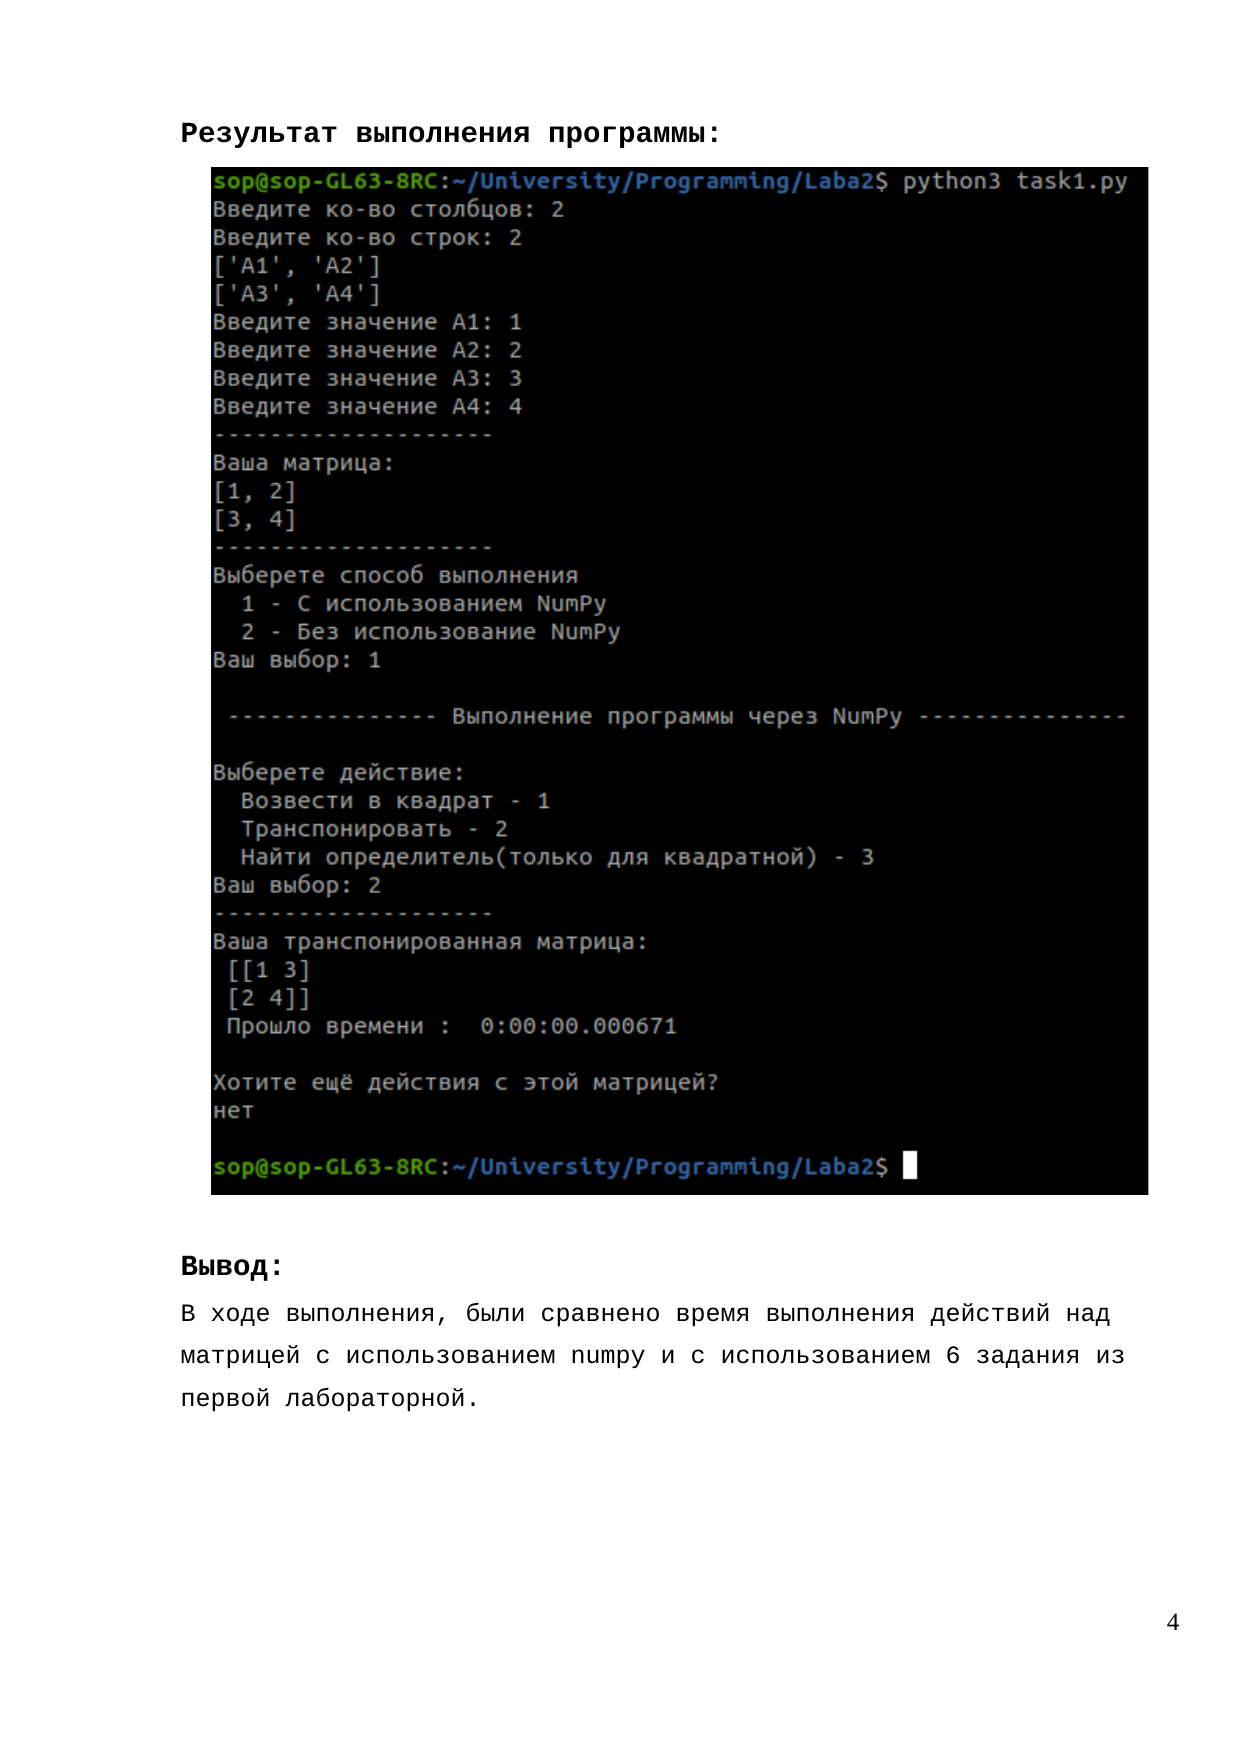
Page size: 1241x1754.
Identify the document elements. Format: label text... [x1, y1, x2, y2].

text Вывод: [180, 1251, 1179, 1284]
text В ходе выполнения, были сравнено время выполнения действий над матрицей с использованием numpy и с использованием 6 задания из первой лабораторной. [180, 1300, 1179, 1414]
text Результат выполнения программы: [180, 118, 1179, 151]
picture [211, 167, 1149, 1195]
